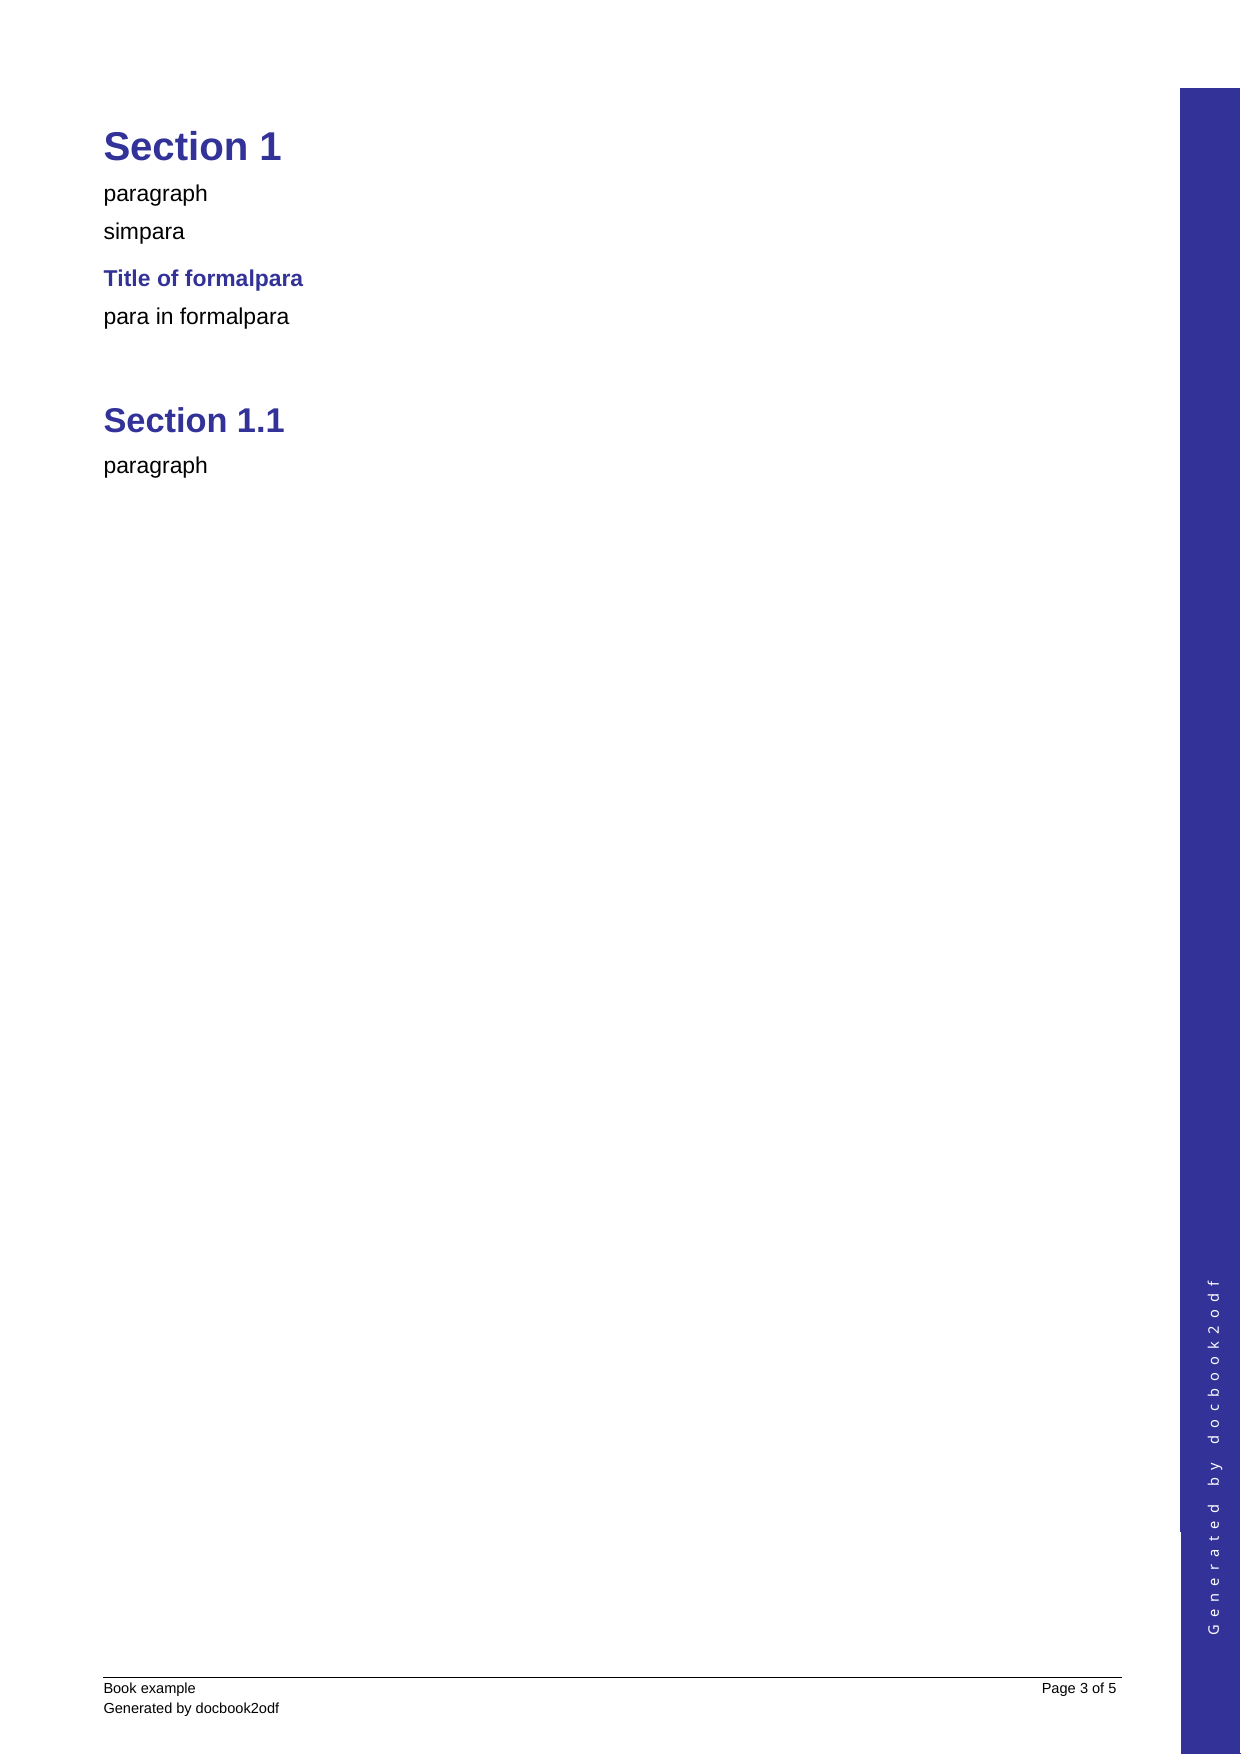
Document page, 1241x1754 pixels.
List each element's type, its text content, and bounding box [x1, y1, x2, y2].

text paragraph [103, 452, 1122, 478]
text paragraph [103, 180, 1122, 206]
subtitle Section 1.1 [103, 401, 1122, 440]
text para in formalpara [103, 303, 1122, 330]
text simpara [103, 218, 1122, 244]
subtitle Section 1 [103, 122, 1122, 168]
subtitle Title of formalpara [103, 265, 1122, 292]
